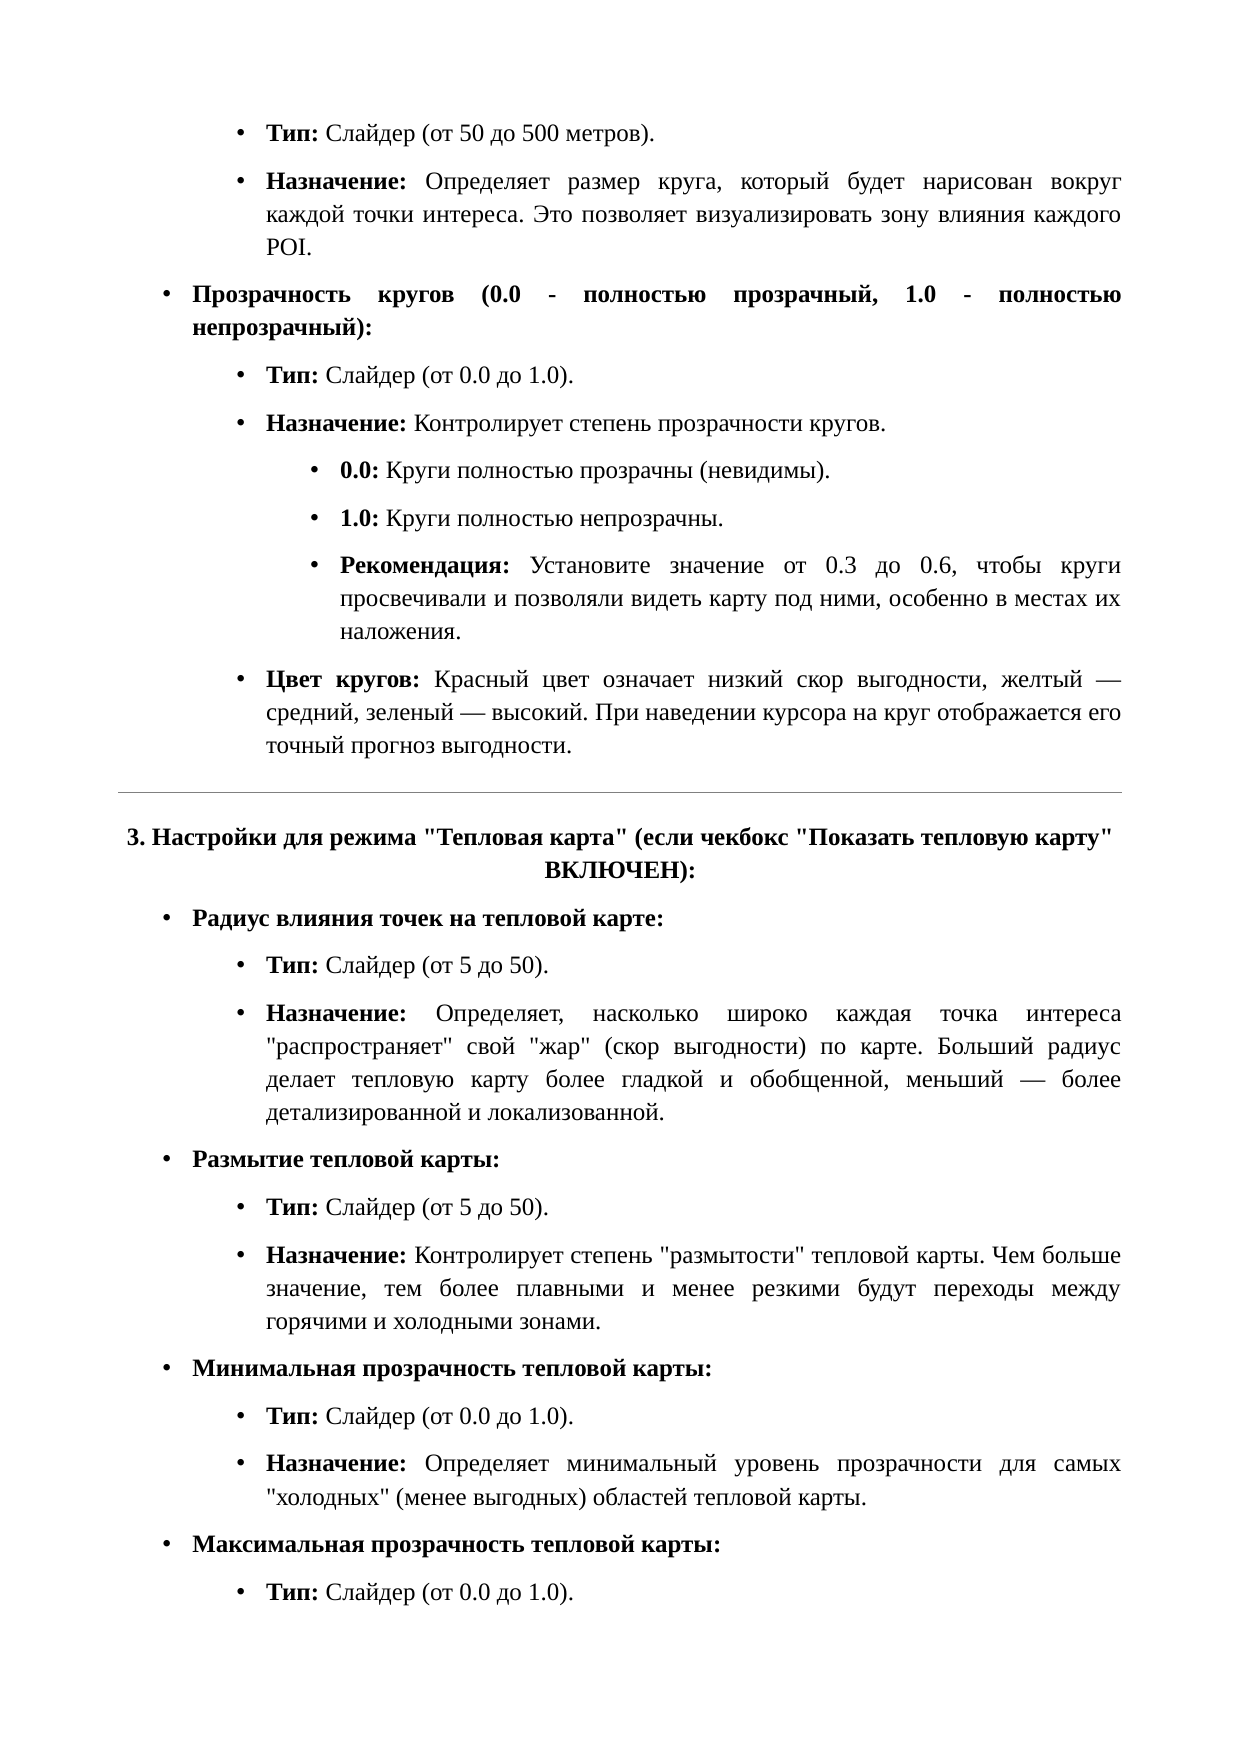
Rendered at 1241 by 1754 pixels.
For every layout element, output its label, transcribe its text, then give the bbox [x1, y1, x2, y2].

list Тип: Слайдер (от 50 до 500 метров). [236, 118, 1122, 147]
text 3. Настройки для режима "Тепловая карта" (если чекбокс "Показать тепловую карту" ВКЛЮЧЕН): [118, 822, 1122, 884]
list Тип: Слайдер (от 0.0 до 1.0). [236, 1401, 1122, 1430]
list Тип: Слайдер (от 0.0 до 1.0). [236, 1577, 1122, 1606]
list Назначение: Определяет минимальный уровень прозрачности для самых "холодных" (менее выгодных) областей тепловой карты. [236, 1448, 1122, 1510]
list Назначение: Контролирует степень прозрачности кругов. [236, 408, 1122, 436]
list Максимальная прозрачность тепловой карты: [162, 1529, 1122, 1558]
list Назначение: Контролирует степень "размытости" тепловой карты. Чем больше значение, тем более плавными и менее резкими будут переходы между горячими и холодными зонами. [236, 1240, 1122, 1334]
list Тип: Слайдер (от 0.0 до 1.0). [236, 360, 1122, 389]
list Назначение: Определяет размер круга, который будет нарисован вокруг каждой точки интереса. Это позволяет визуализировать зону влияния каждого POI. [236, 166, 1122, 261]
list Рекомендация: Установите значение от 0.3 до 0.6, чтобы круги просвечивали и позволяли видеть карту под ними, особенно в местах их наложения. [310, 550, 1122, 645]
list 0.0: Круги полностью прозрачны (невидимы). [310, 455, 1122, 484]
list Цвет кругов: Красный цвет означает низкий скор выгодности, желтый — средний, зеленый — высокий. При наведении курсора на круг отображается его точный прогноз выгодности. [236, 664, 1122, 759]
list Радиус влияния точек на тепловой карте: [162, 903, 1122, 931]
list Назначение: Определяет, насколько широко каждая точка интереса "распространяет" свой "жар" (скор выгодности) по карте. Больший радиус делает тепловую карту более гладкой и обобщенной, меньший — более детализированной и локализованной. [236, 998, 1122, 1126]
list Прозрачность кругов (0.0 - полностью прозрачный, 1.0 - полностью непрозрачный): [162, 279, 1122, 341]
list 1.0: Круги полностью непрозрачны. [310, 503, 1122, 532]
list Тип: Слайдер (от 5 до 50). [236, 1192, 1122, 1221]
list Тип: Слайдер (от 5 до 50). [236, 950, 1122, 979]
list Минимальная прозрачность тепловой карты: [162, 1353, 1122, 1382]
list Размытие тепловой карты: [162, 1144, 1122, 1173]
